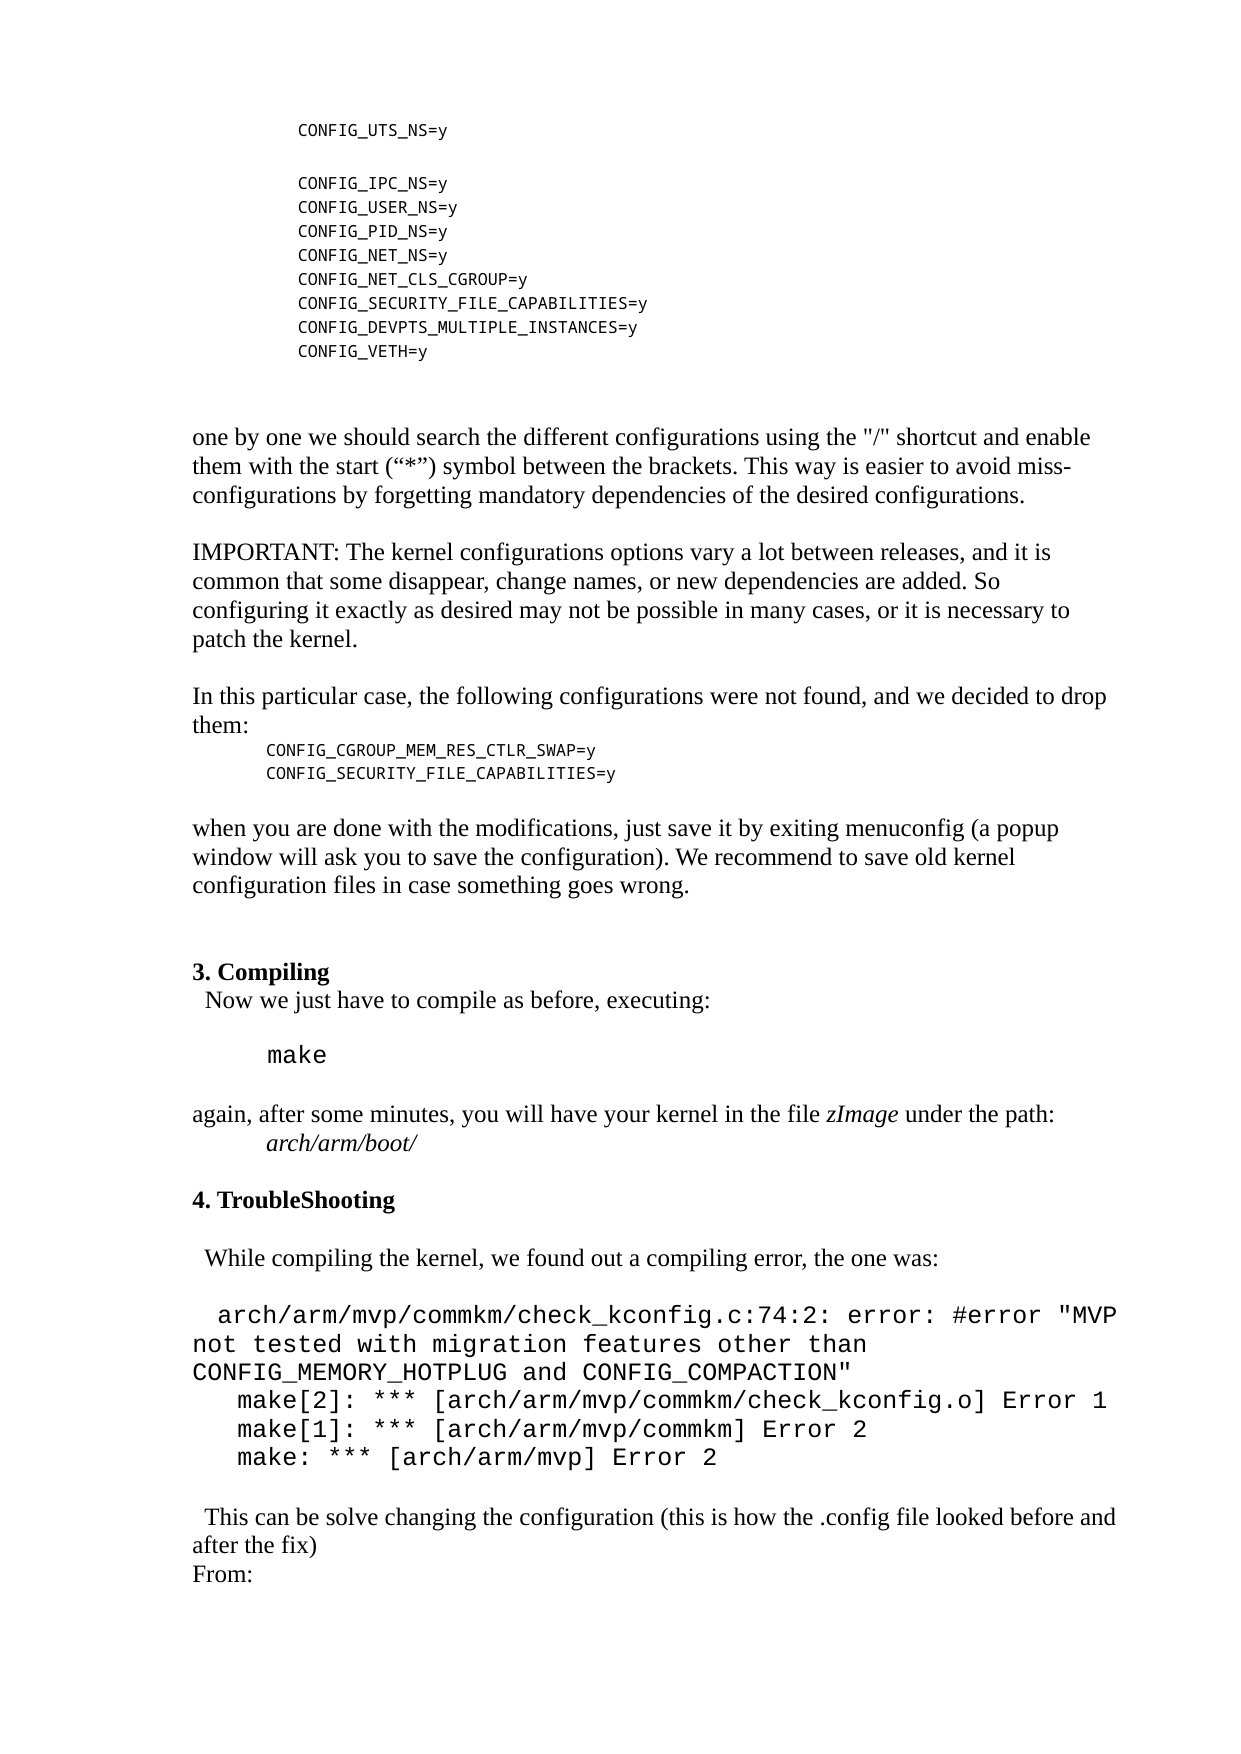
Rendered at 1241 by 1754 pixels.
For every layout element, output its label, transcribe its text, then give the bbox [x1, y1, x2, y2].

text make: *** [arch/arm/mvp] Error 2 [192, 1444, 1122, 1473]
text IMPORTANT: The kernel configurations options vary a lot between releases, and it is common that some disappear, change names, or new dependencies are added. So configuring it exactly as desired may not be possible in many cases, or it is necessary to patch the kernel. [192, 537, 1122, 652]
text make [192, 1042, 1122, 1071]
text CONFIG_SECURITY_FILE_CAPABILITIES=y [0, 292, 1122, 316]
text 4. TroubleShooting [192, 1185, 1122, 1214]
text one by one we should search the different configurations using the "/" shortcut and enable them with the start (“*”) symbol between the brackets. This way is easier to avoid miss-configurations by forgetting mandatory dependencies of the desired configurations. [192, 422, 1122, 509]
text CONFIG_SECURITY_FILE_CAPABILITIES=y [266, 761, 1122, 784]
text CONFIG_NET_CLS_CGROUP=y [0, 268, 1122, 292]
text While compiling the kernel, we found out a compiling error, the one was: [192, 1243, 1122, 1272]
text CONFIG_PID_NS=y [0, 220, 1122, 244]
text This can be solve changing the configuration (this is how the .config file looked before and after the fix) [192, 1502, 1122, 1559]
text when you are done with the modifications, just save it by exiting menuconfig (a popup window will ask you to save the configuration). We recommend to save old kernel configuration files in case something goes wrong. [192, 813, 1122, 899]
text From: [192, 1559, 1122, 1588]
text CONFIG_DEVPTS_MULTIPLE_INSTANCES=y [0, 316, 1122, 340]
text again, after some minutes, you will have your kernel in the file zImage under the path: arch/arm/boot/ [192, 1099, 1122, 1157]
text Now we just have to compile as before, executing: [192, 985, 1122, 1014]
text CONFIG_UTS_NS=y [0, 118, 1122, 142]
text In this particular case, the following configurations were not found, and we decided to drop them: [192, 681, 1122, 739]
text make[1]: *** [arch/arm/mvp/commkm] Error 2 [192, 1416, 1122, 1444]
text arch/arm/mvp/commkm/check_kconfig.c:74:2: error: #error "MVP not tested with migration features other than CONFIG_MEMORY_HOTPLUG and CONFIG_COMPACTION" [192, 1300, 1122, 1388]
text CONFIG_VETH=y [0, 340, 1122, 364]
text CONFIG_IPC_NS=y [0, 172, 1122, 196]
text CONFIG_NET_NS=y [0, 244, 1122, 268]
text CONFIG_USER_NS=y [0, 196, 1122, 220]
text make[2]: *** [arch/arm/mvp/commkm/check_kconfig.o] Error 1 [192, 1388, 1122, 1416]
text CONFIG_CGROUP_MEM_RES_CTLR_SWAP=y [266, 739, 1122, 761]
text 3. Compiling [192, 957, 1122, 985]
